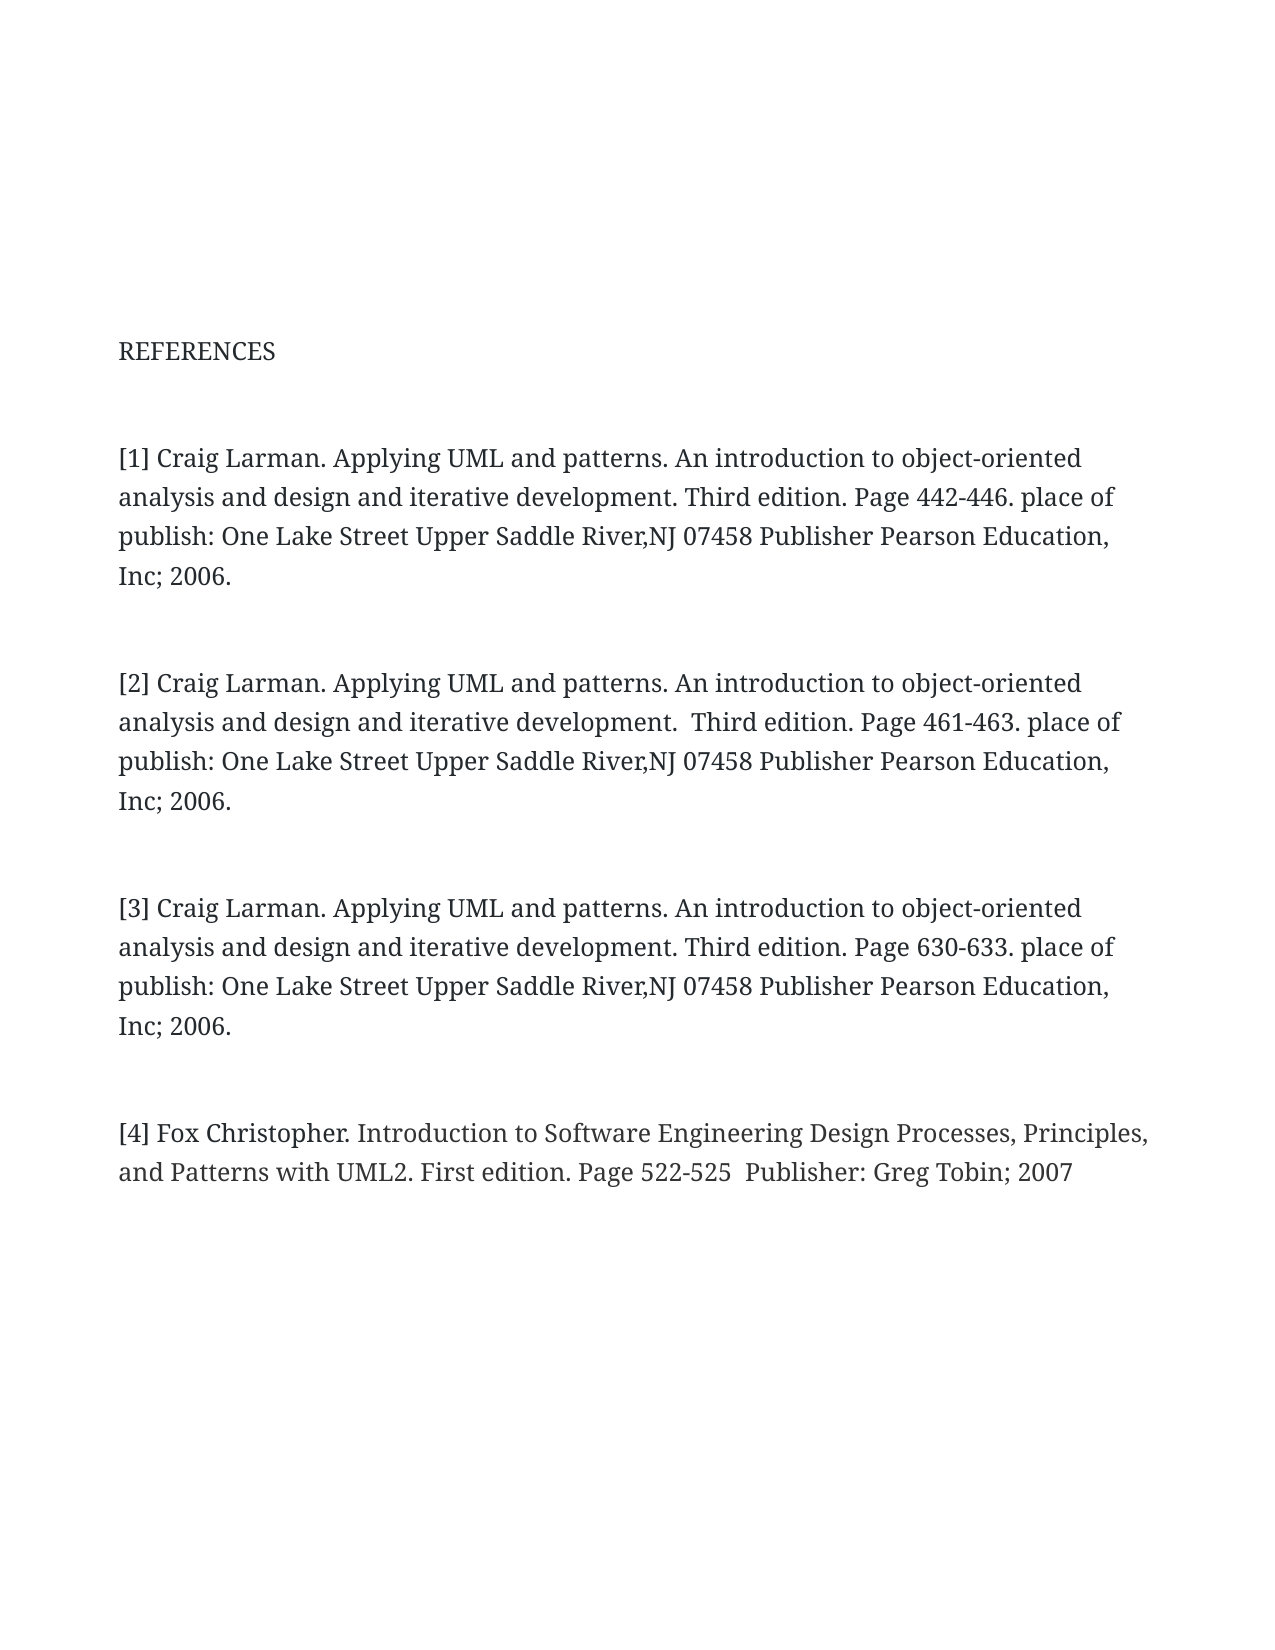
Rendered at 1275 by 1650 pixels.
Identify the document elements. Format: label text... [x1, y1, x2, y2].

text [4] Fox Christopher. Introduction to Software Engineering Design Processes, Principles, and Patterns with UML2. First edition. Page 522-525 Publisher: Greg Tobin; 2007 [118, 1116, 1157, 1189]
text [2] Craig Larman. Applying UML and patterns. An introduction to object-oriented analysis and design and iterative development. Third edition. Page 461-463. place of publish: One Lake Street Upper Saddle River,NJ 07458 Publisher Pearson Education, Inc; 2006. [118, 666, 1157, 817]
text [1] Craig Larman. Applying UML and patterns. An introduction to object-oriented analysis and design and iterative development. Third edition. Page 442-446. place of publish: One Lake Street Upper Saddle River,NJ 07458 Publisher Pearson Education, Inc; 2006. [118, 441, 1157, 592]
text REFERENCES [118, 333, 1157, 367]
text [3] Craig Larman. Applying UML and patterns. An introduction to object-oriented analysis and design and iterative development. Third edition. Page 630-633. place of publish: One Lake Street Upper Saddle River,NJ 07458 Publisher Pearson Education, Inc; 2006. [118, 891, 1157, 1042]
